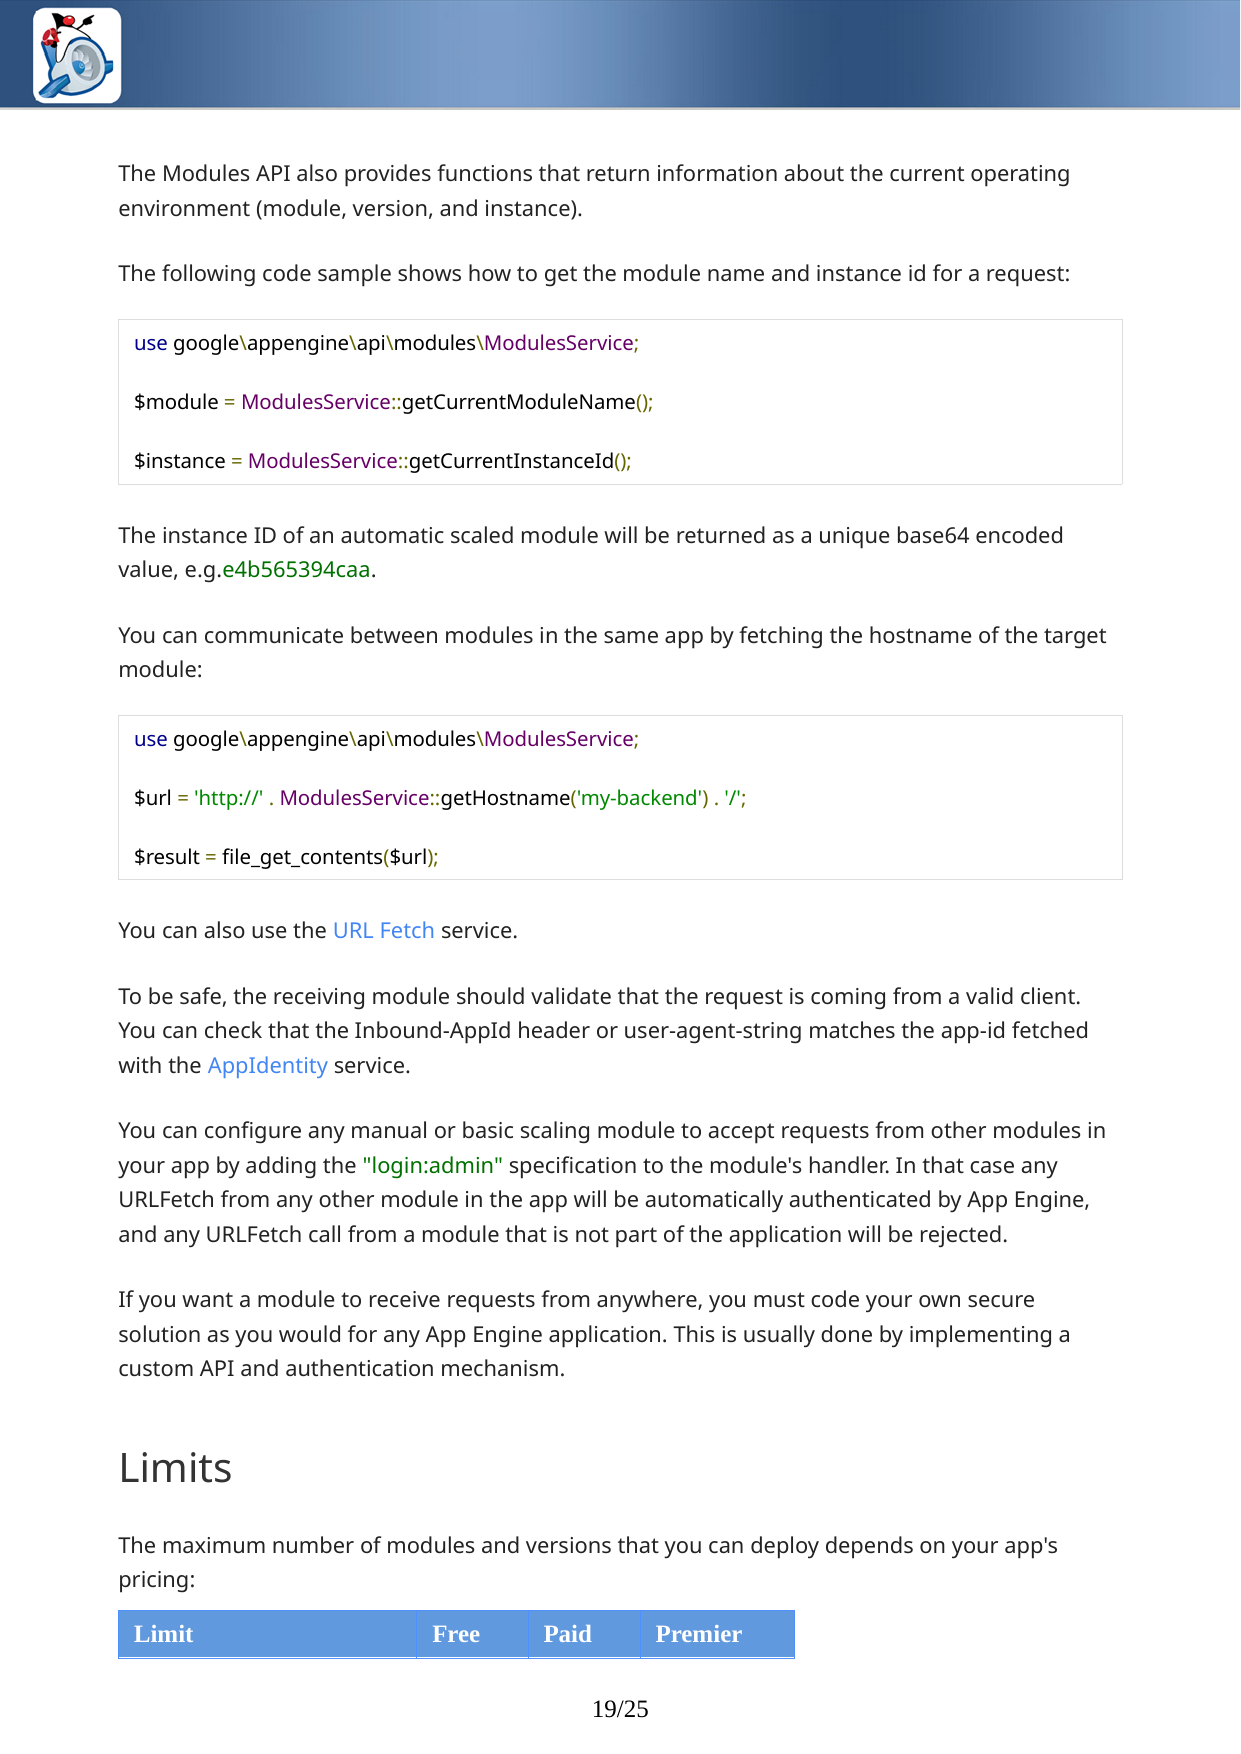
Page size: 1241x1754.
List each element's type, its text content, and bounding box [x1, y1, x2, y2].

picture [0, 0, 1241, 110]
table_header Premier [641, 1611, 794, 1657]
text use google\appengine\api\modules\ModulesService; [119, 320, 1122, 356]
table_header Free [417, 1611, 528, 1657]
text The Modules API also provides functions that return information about the current operating environment (module, version, and instance). [118, 153, 1122, 222]
table_header Paid [529, 1611, 640, 1657]
text If you want a module to receive requests from anywhere, you must code your own secure solution as you would for any App Engine application. This is usually done by implementing a custom API and authentication mechanism. [118, 1279, 1122, 1383]
text $module = ModulesService::getCurrentModuleName(); [119, 378, 1122, 415]
text The instance ID of an automatic scaled module will be returned as a unique base64 encoded value, e.g.e4b565394caa. [118, 515, 1122, 584]
text $url = 'http://' . ModulesService::getHostname('my-backend') . '/'; [119, 774, 1122, 811]
subtitle Limits [118, 1439, 1122, 1494]
text You can also use the URL Fetch service. [118, 911, 1122, 945]
table_header Limit [119, 1611, 416, 1657]
text You can communicate between modules in the same app by fetching the hostname of the target module: [118, 615, 1122, 684]
text You can configure any manual or basic scaling module to accept requests from other modules in your app by adding the "login:admin" specification to the module's handler. In that case any URLFetch from any other module in the app will be automatically authenticated by App Engine, and any URLFetch call from a module that is not part of the application will be rejected. [118, 1111, 1122, 1248]
text $result = file_get_contents($url); [119, 833, 1122, 879]
text use google\appengine\api\modules\ModulesService; [119, 716, 1122, 752]
text The maximum number of modules and versions that you can deploy depends on your app's pricing: [118, 1526, 1122, 1594]
text The following code sample shows how to get the module name and instance id for a request: [118, 253, 1122, 288]
text To be safe, the receiving module should validate that the request is coming from a valid client. You can check that the Inbound-AppId header or user-agent-string matches the app-id fetched with the AppIdentity service. [118, 976, 1122, 1079]
text $instance = ModulesService::getCurrentInstanceId(); [119, 437, 1122, 484]
